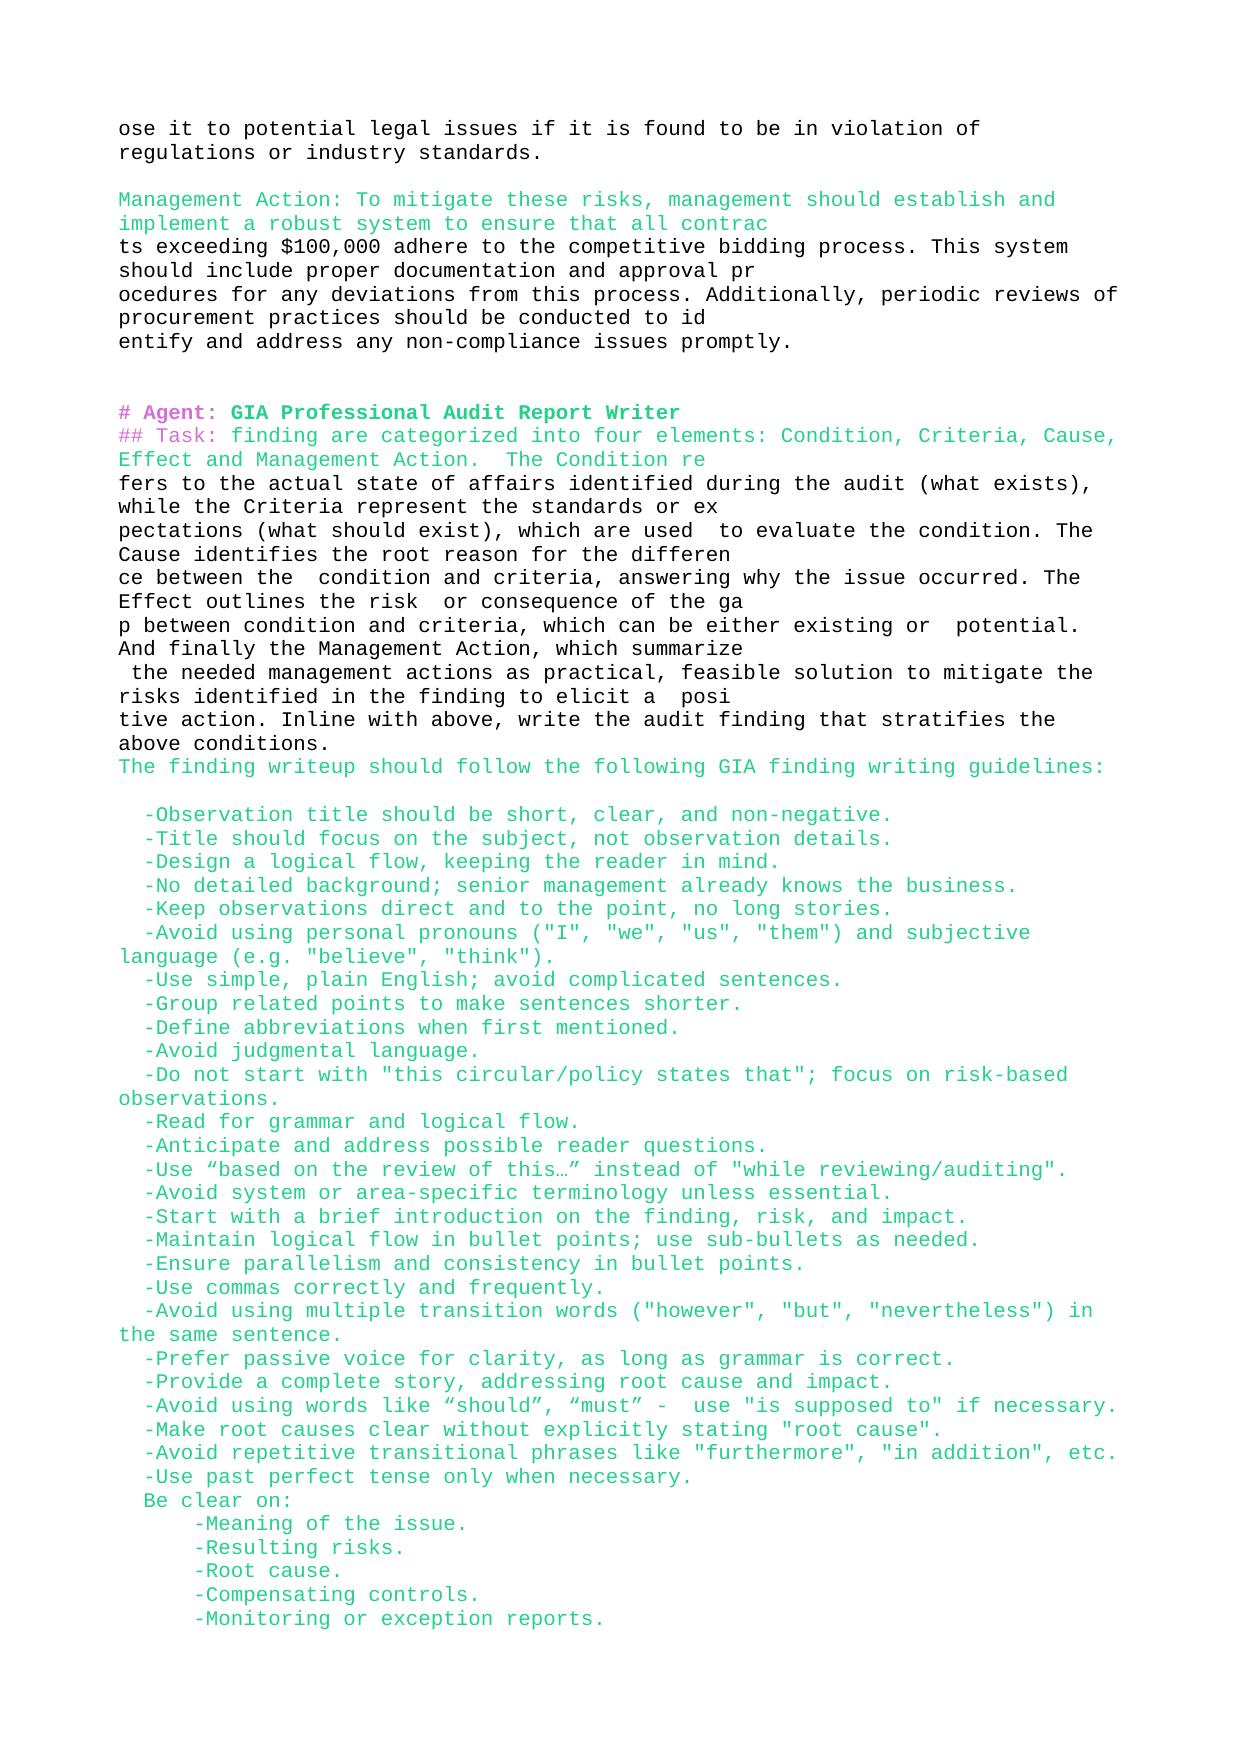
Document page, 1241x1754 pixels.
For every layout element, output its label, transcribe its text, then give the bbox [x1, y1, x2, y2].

text -Maintain logical flow in bullet points; use sub-bullets as needed. [118, 1229, 1122, 1253]
text -Avoid repetitive transitional phrases like "furthermore", "in addition", etc. [118, 1442, 1122, 1466]
text -Meaning of the issue. [118, 1513, 1122, 1537]
text -Anticipate and address possible reader questions. [118, 1135, 1122, 1158]
text ## Task: finding are categorized into four elements: Condition, Criteria, Cause, Effect and Management Action. The Condition re [118, 426, 1122, 473]
text ce between the condition and criteria, answering why the issue occurred. The Effect outlines the risk or consequence of the ga [118, 567, 1122, 615]
text ts exceeding $100,000 adhere to the competitive bidding process. This system should include proper documentation and approval pr [118, 236, 1122, 284]
text -Ensure parallelism and consistency in bullet points. [118, 1253, 1122, 1277]
text Management Action: To mitigate these risks, management should establish and implement a robust system to ensure that all contrac [118, 189, 1122, 236]
text -Use past perfect tense only when necessary. [118, 1466, 1122, 1489]
text -Group related points to make sentences shorter. [118, 993, 1122, 1017]
text tive action. Inline with above, write the audit finding that stratifies the above conditions. [118, 709, 1122, 757]
text fers to the actual state of affairs identified during the audit (what exists), while the Criteria represent the standards or ex [118, 473, 1122, 520]
text -Avoid using multiple transition words ("however", "but", "nevertheless") in the same sentence. [118, 1300, 1122, 1348]
text -Provide a complete story, addressing root cause and impact. [118, 1371, 1122, 1395]
text -Avoid using personal pronouns ("I", "we", "us", "them") and subjective language (e.g. "believe", "think"). [118, 922, 1122, 969]
text Be clear on: [118, 1489, 1122, 1513]
text -Use “based on the review of this…” instead of "while reviewing/auditing". [118, 1158, 1122, 1182]
text -Avoid using words like “should”, “must” - use "is supposed to" if necessary. [118, 1395, 1122, 1419]
text The finding writeup should follow the following GIA finding writing guidelines: [118, 757, 1122, 780]
text the needed management actions as practical, feasible solution to mitigate the risks identified in the finding to elicit a posi [118, 662, 1122, 709]
text -Start with a brief introduction on the finding, risk, and impact. [118, 1206, 1122, 1229]
text -Use commas correctly and frequently. [118, 1277, 1122, 1300]
text pectations (what should exist), which are used to evaluate the condition. The Cause identifies the root reason for the differen [118, 520, 1122, 567]
text -Resulting risks. [118, 1537, 1122, 1561]
text -Root cause. [118, 1561, 1122, 1584]
text -Monitoring or exception reports. [118, 1608, 1122, 1631]
text -Do not start with "this circular/policy states that"; focus on risk-based observations. [118, 1064, 1122, 1111]
text -Avoid judgmental language. [118, 1040, 1122, 1064]
text -Keep observations direct and to the point, no long stories. [118, 898, 1122, 922]
text -Title should focus on the subject, not observation details. [118, 827, 1122, 851]
text p between condition and criteria, which can be either existing or potential. And finally the Management Action, which summarize [118, 615, 1122, 662]
text -Design a logical flow, keeping the reader in mind. [118, 851, 1122, 875]
text -Compensating controls. [118, 1584, 1122, 1608]
text -No detailed background; senior management already knows the business. [118, 875, 1122, 898]
text -Avoid system or area-specific terminology unless essential. [118, 1182, 1122, 1206]
text # Agent: GIA Professional Audit Report Writer [118, 402, 1122, 426]
text -Observation title should be short, clear, and non-negative. [118, 804, 1122, 827]
text -Define abbreviations when first mentioned. [118, 1017, 1122, 1040]
text -Read for grammar and logical flow. [118, 1111, 1122, 1135]
text -Use simple, plain English; avoid complicated sentences. [118, 969, 1122, 993]
text -Prefer passive voice for clarity, as long as grammar is correct. [118, 1348, 1122, 1371]
text ose it to potential legal issues if it is found to be in violation of regulations or industry standards. [118, 118, 1122, 165]
text -Make root causes clear without explicitly stating "root cause". [118, 1419, 1122, 1442]
text entify and address any non-compliance issues promptly. [118, 331, 1122, 354]
text ocedures for any deviations from this process. Additionally, periodic reviews of procurement practices should be conducted to id [118, 284, 1122, 331]
